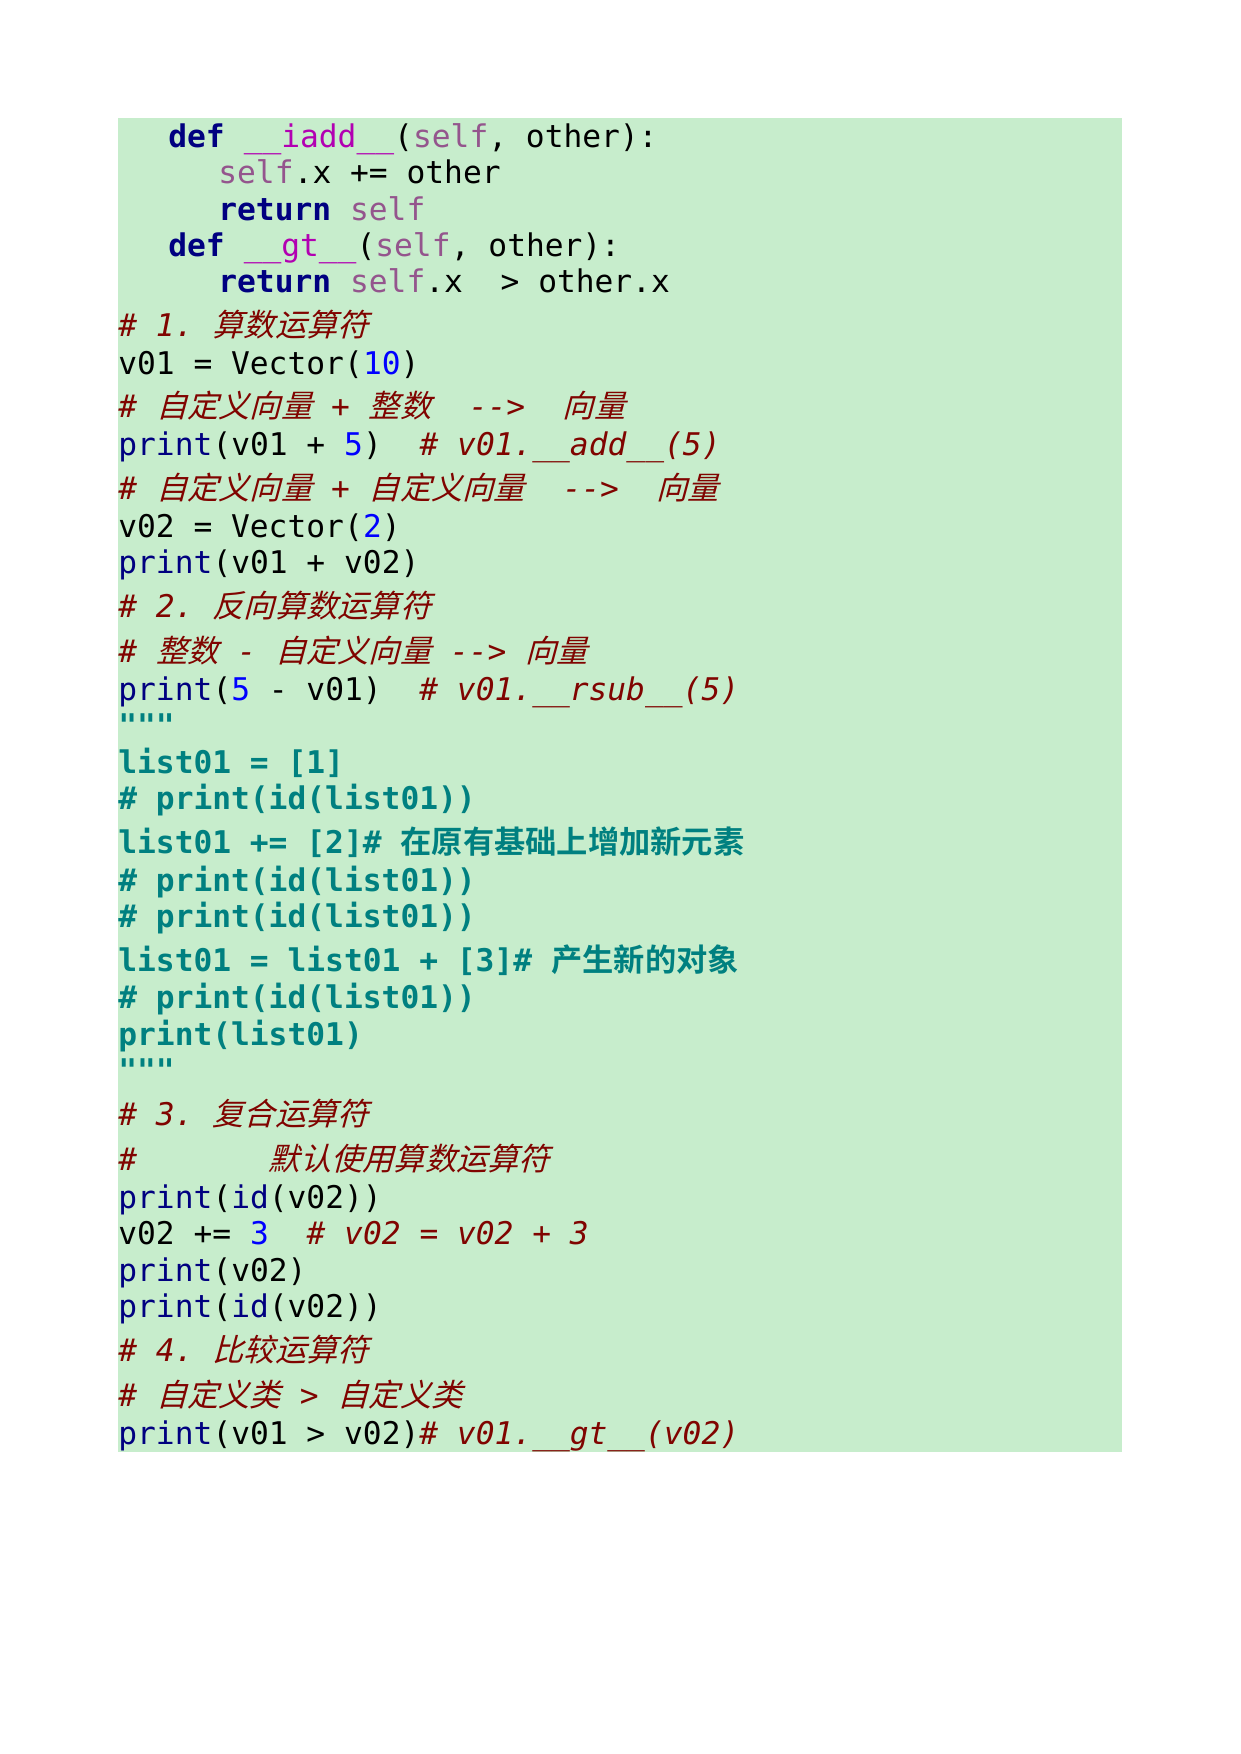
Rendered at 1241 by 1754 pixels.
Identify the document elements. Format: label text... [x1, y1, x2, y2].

text # 1. 算数运算符 [118, 300, 1122, 345]
text list01 = list01 + [3]# 产生新的对象 [118, 935, 1122, 980]
text v01 = Vector(10) [118, 345, 1122, 381]
text # 3. 复合运算符 [118, 1089, 1122, 1134]
text list01 += [2]# 在原有基础上增加新元素 [118, 817, 1122, 862]
text print(5 - v01) # v01.__rsub__(5) [118, 671, 1122, 708]
text """ [118, 1053, 1122, 1089]
text return self.x > other.x [118, 263, 1122, 300]
text print(v01 + 5) # v01.__add__(5) [118, 427, 1122, 463]
text v02 = Vector(2) [118, 508, 1122, 544]
text print(v01 > v02)# v01.__gt__(v02) [118, 1415, 1122, 1452]
text # print(id(list01)) [118, 862, 1122, 898]
text print(id(v02)) [118, 1288, 1122, 1325]
text def __iadd__(self, other): [118, 118, 1122, 154]
text # 自定义向量 + 自定义向量 --> 向量 [118, 463, 1122, 508]
text print(v01 + v02) [118, 544, 1122, 581]
text # 自定义向量 + 整数 --> 向量 [118, 381, 1122, 427]
text # 4. 比较运算符 [118, 1325, 1122, 1370]
text print(v02) [118, 1252, 1122, 1288]
text def __gt__(self, other): [118, 227, 1122, 263]
text # print(id(list01)) [118, 980, 1122, 1016]
text # 自定义类 > 自定义类 [118, 1370, 1122, 1415]
text # print(id(list01)) [118, 780, 1122, 817]
text # 默认使用算数运算符 [118, 1134, 1122, 1179]
text # 整数 - 自定义向量 --> 向量 [118, 626, 1122, 671]
text # 2. 反向算数运算符 [118, 581, 1122, 626]
text # print(id(list01)) [118, 898, 1122, 935]
text v02 += 3 # v02 = v02 + 3 [118, 1216, 1122, 1252]
text list01 = [1] [118, 744, 1122, 780]
text self.x += other [118, 154, 1122, 191]
text return self [118, 191, 1122, 227]
text """ [118, 708, 1122, 744]
text print(list01) [118, 1016, 1122, 1053]
text print(id(v02)) [118, 1179, 1122, 1216]
